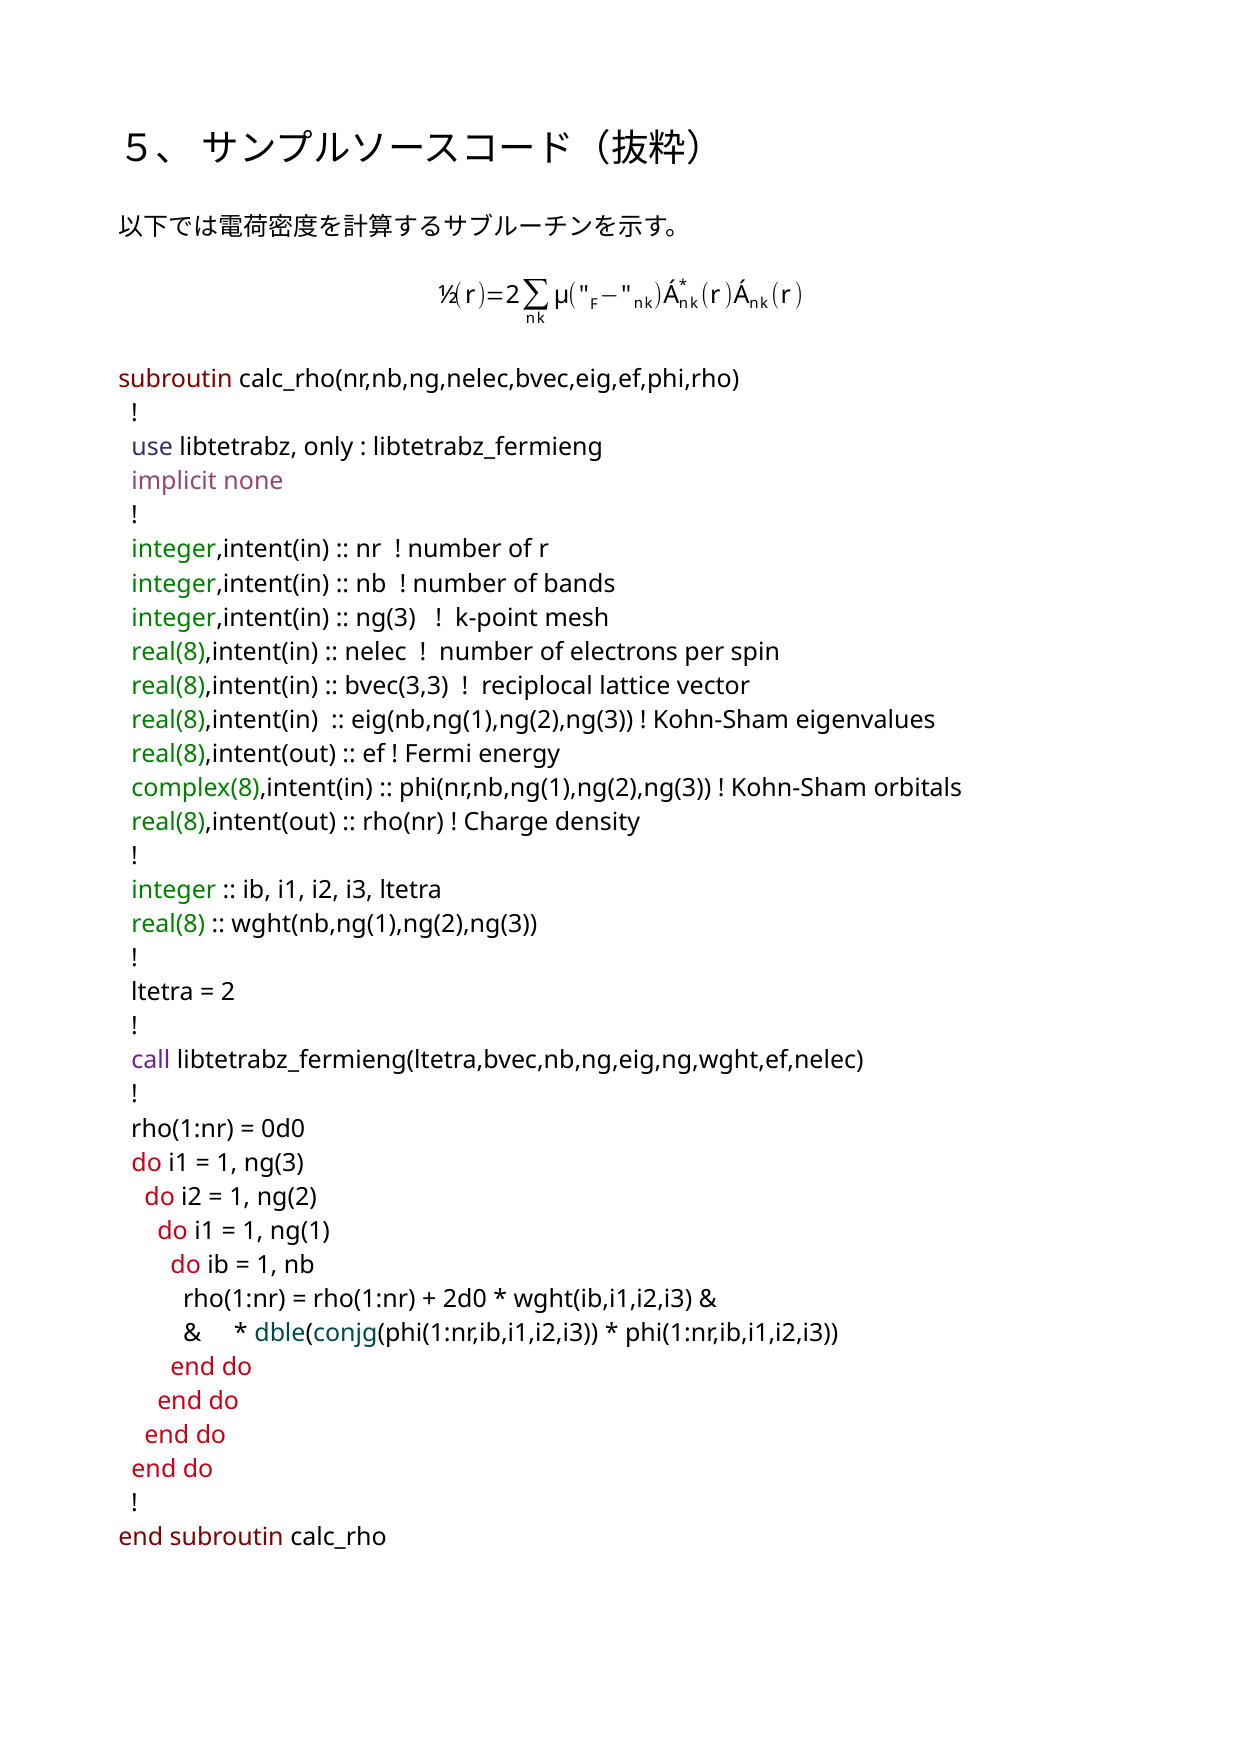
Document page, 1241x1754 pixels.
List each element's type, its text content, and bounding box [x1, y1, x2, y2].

text subroutin calc_rho(nr,nb,ng,nelec,bvec,eig,ef,phi,rho) [118, 361, 1122, 395]
text integer :: ib, i1, i2, i3, ltetra [118, 872, 1122, 906]
text real(8),intent(in) :: eig(nb,ng(1),ng(2),ng(3)) ! Kohn-Sham eigenvalues [118, 701, 1122, 736]
text implicit none [118, 463, 1122, 497]
text integer,intent(in) :: nb ! number of bands [118, 565, 1122, 599]
text ! [118, 497, 1122, 531]
text ! [118, 1008, 1122, 1042]
text ! [118, 940, 1122, 974]
text do ib = 1, nb [118, 1246, 1122, 1281]
text ! [118, 395, 1122, 429]
text ltetra = 2 [118, 974, 1122, 1008]
text do i1 = 1, ng(1) [118, 1212, 1122, 1246]
text integer,intent(in) :: ng(3) ! k-point mesh [118, 599, 1122, 633]
text end do [118, 1451, 1122, 1485]
text rho(1:nr) = rho(1:nr) + 2d0 * wght(ib,i1,i2,i3) & [118, 1281, 1122, 1314]
text use libtetrabz, only : libtetrabz_fermieng [118, 429, 1122, 463]
text ５、 サンプルソースコード（抜粋） [118, 118, 1122, 172]
text 以下では電荷密度を計算するサブルーチンを示す。 [118, 206, 1122, 243]
text & * dble(conjg(phi(1:nr,ib,i1,i2,i3)) * phi(1:nr,ib,i1,i2,i3)) [118, 1314, 1122, 1349]
text do i2 = 1, ng(2) [118, 1178, 1122, 1212]
text real(8),intent(out) :: ef ! Fermi energy [118, 736, 1122, 769]
text end do [118, 1349, 1122, 1383]
text real(8),intent(in) :: bvec(3,3) ! reciplocal lattice vector [118, 667, 1122, 701]
text ! [118, 1485, 1122, 1519]
text call libtetrabz_fermieng(ltetra,bvec,nb,ng,eig,ng,wght,ef,nelec) [118, 1042, 1122, 1076]
text real(8),intent(in) :: nelec ! number of electrons per spin [118, 633, 1122, 667]
text do i1 = 1, ng(3) [118, 1144, 1122, 1178]
text rho(1:nr) = 0d0 [118, 1110, 1122, 1144]
text ! [118, 838, 1122, 872]
text end do [118, 1417, 1122, 1451]
text ! [118, 1076, 1122, 1110]
text complex(8),intent(in) :: phi(nr,nb,ng(1),ng(2),ng(3)) ! Kohn-Sham orbitals [118, 769, 1122, 804]
text end subroutin calc_rho [118, 1519, 1122, 1553]
text integer,intent(in) :: nr ! number of r [118, 531, 1122, 565]
text real(8),intent(out) :: rho(nr) ! Charge density [118, 804, 1122, 838]
text real(8) :: wght(nb,ng(1),ng(2),ng(3)) [118, 906, 1122, 940]
text end do [118, 1383, 1122, 1417]
